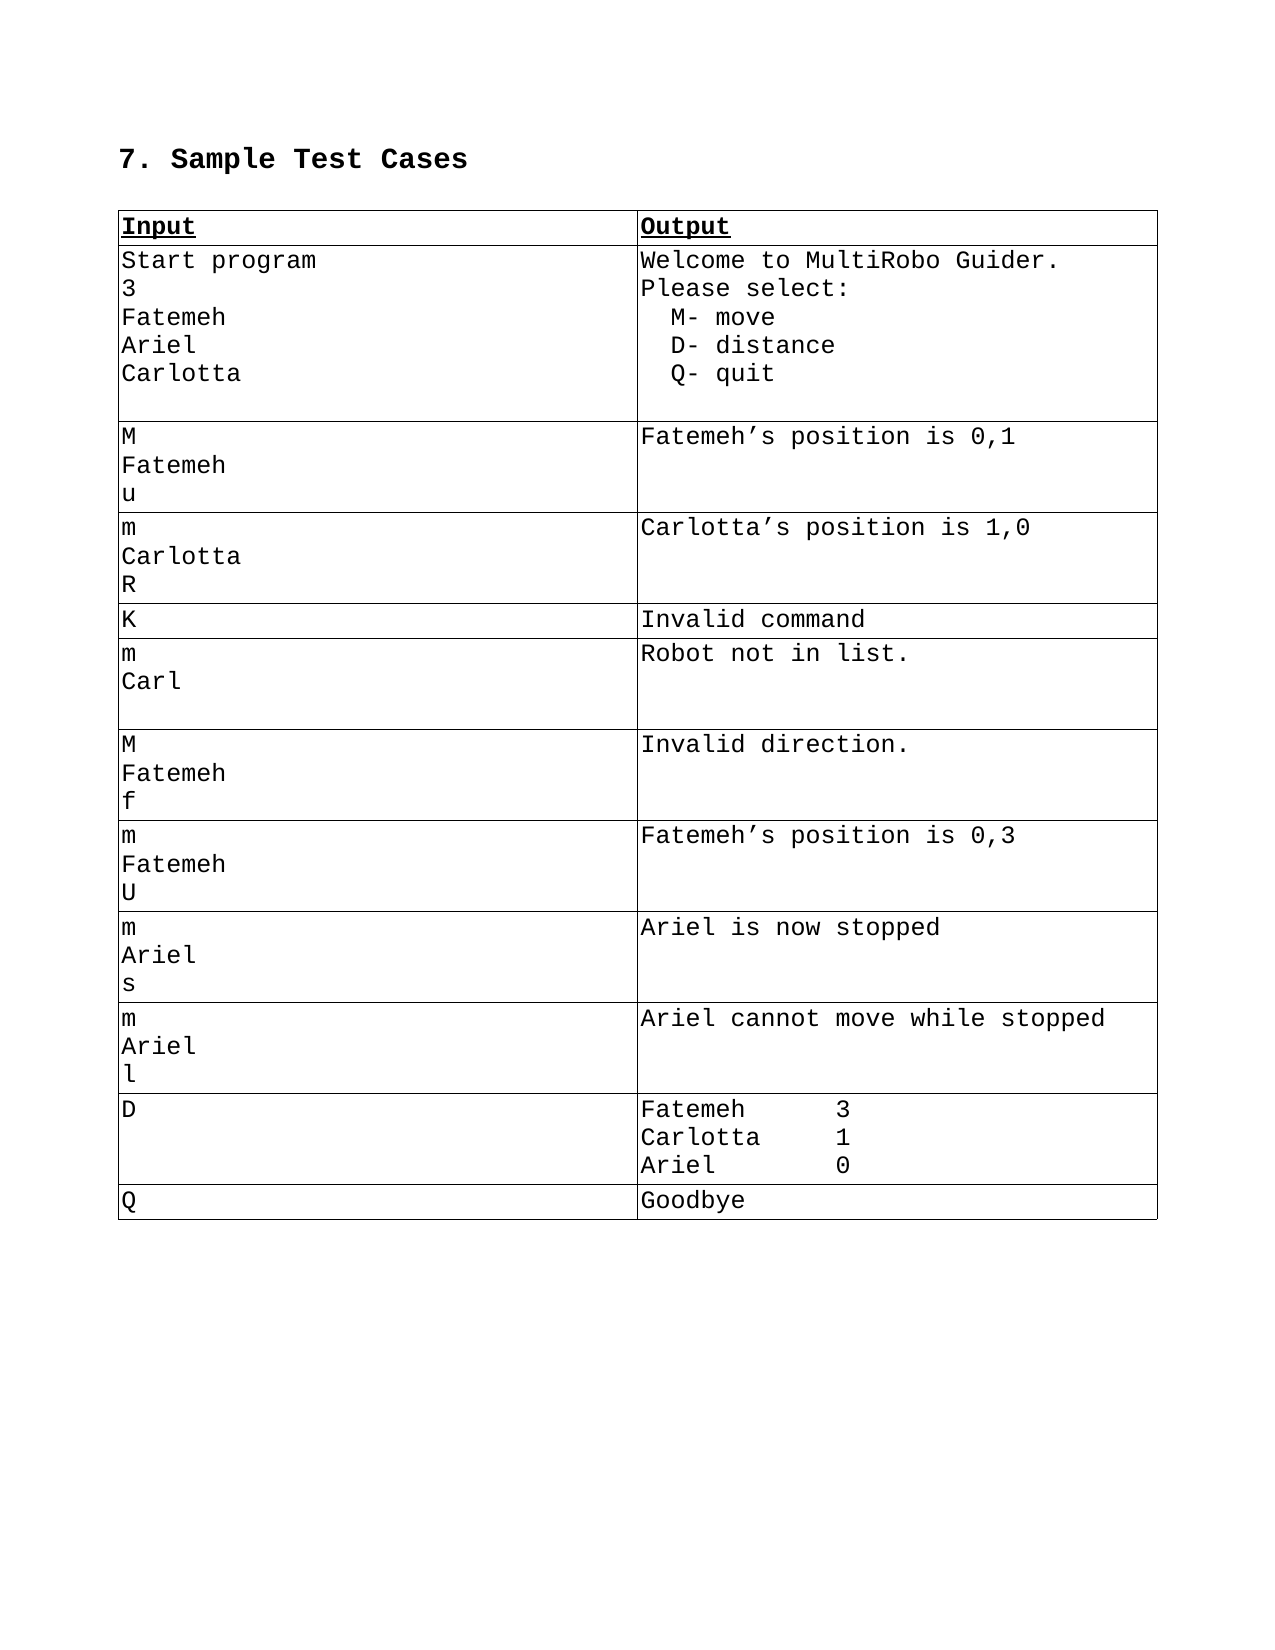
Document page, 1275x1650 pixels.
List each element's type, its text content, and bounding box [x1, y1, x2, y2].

table_header Input [119, 211, 637, 244]
table_cell m Carlotta R [119, 513, 637, 603]
table_header Output [638, 211, 1157, 244]
table_cell Carlotta’s position is 1,0 [638, 513, 1157, 603]
table_cell Welcome to MultiRobo Guider. Please select: M- move D- distance Q- quit [638, 246, 1157, 421]
table_cell Fatemeh 3 Carlotta 1 Ariel 0 [638, 1094, 1157, 1184]
table_cell Ariel is now stopped [638, 912, 1157, 1002]
table_cell m Carl [119, 639, 637, 729]
table_cell Fatemeh’s position is 0,1 [638, 422, 1157, 512]
table_cell M Fatemeh u [119, 422, 637, 512]
table_cell Start program 3 Fatemeh Ariel Carlotta [119, 246, 637, 421]
table_cell Q [119, 1185, 637, 1219]
text 7. Sample Test Cases [118, 144, 1157, 177]
table_cell m Fatemeh U [119, 821, 637, 911]
table_cell Fatemeh’s position is 0,3 [638, 821, 1157, 911]
table_cell Invalid command [638, 604, 1157, 637]
table_cell m Ariel s [119, 912, 637, 1002]
table_cell Invalid direction. [638, 730, 1157, 820]
table_cell D [119, 1094, 637, 1184]
table_cell K [119, 604, 637, 637]
table_cell m Ariel l [119, 1003, 637, 1093]
table_cell Robot not in list. [638, 639, 1157, 729]
table_cell Goodbye [638, 1185, 1157, 1219]
table_cell Ariel cannot move while stopped [638, 1003, 1157, 1093]
table_cell M Fatemeh f [119, 730, 637, 820]
